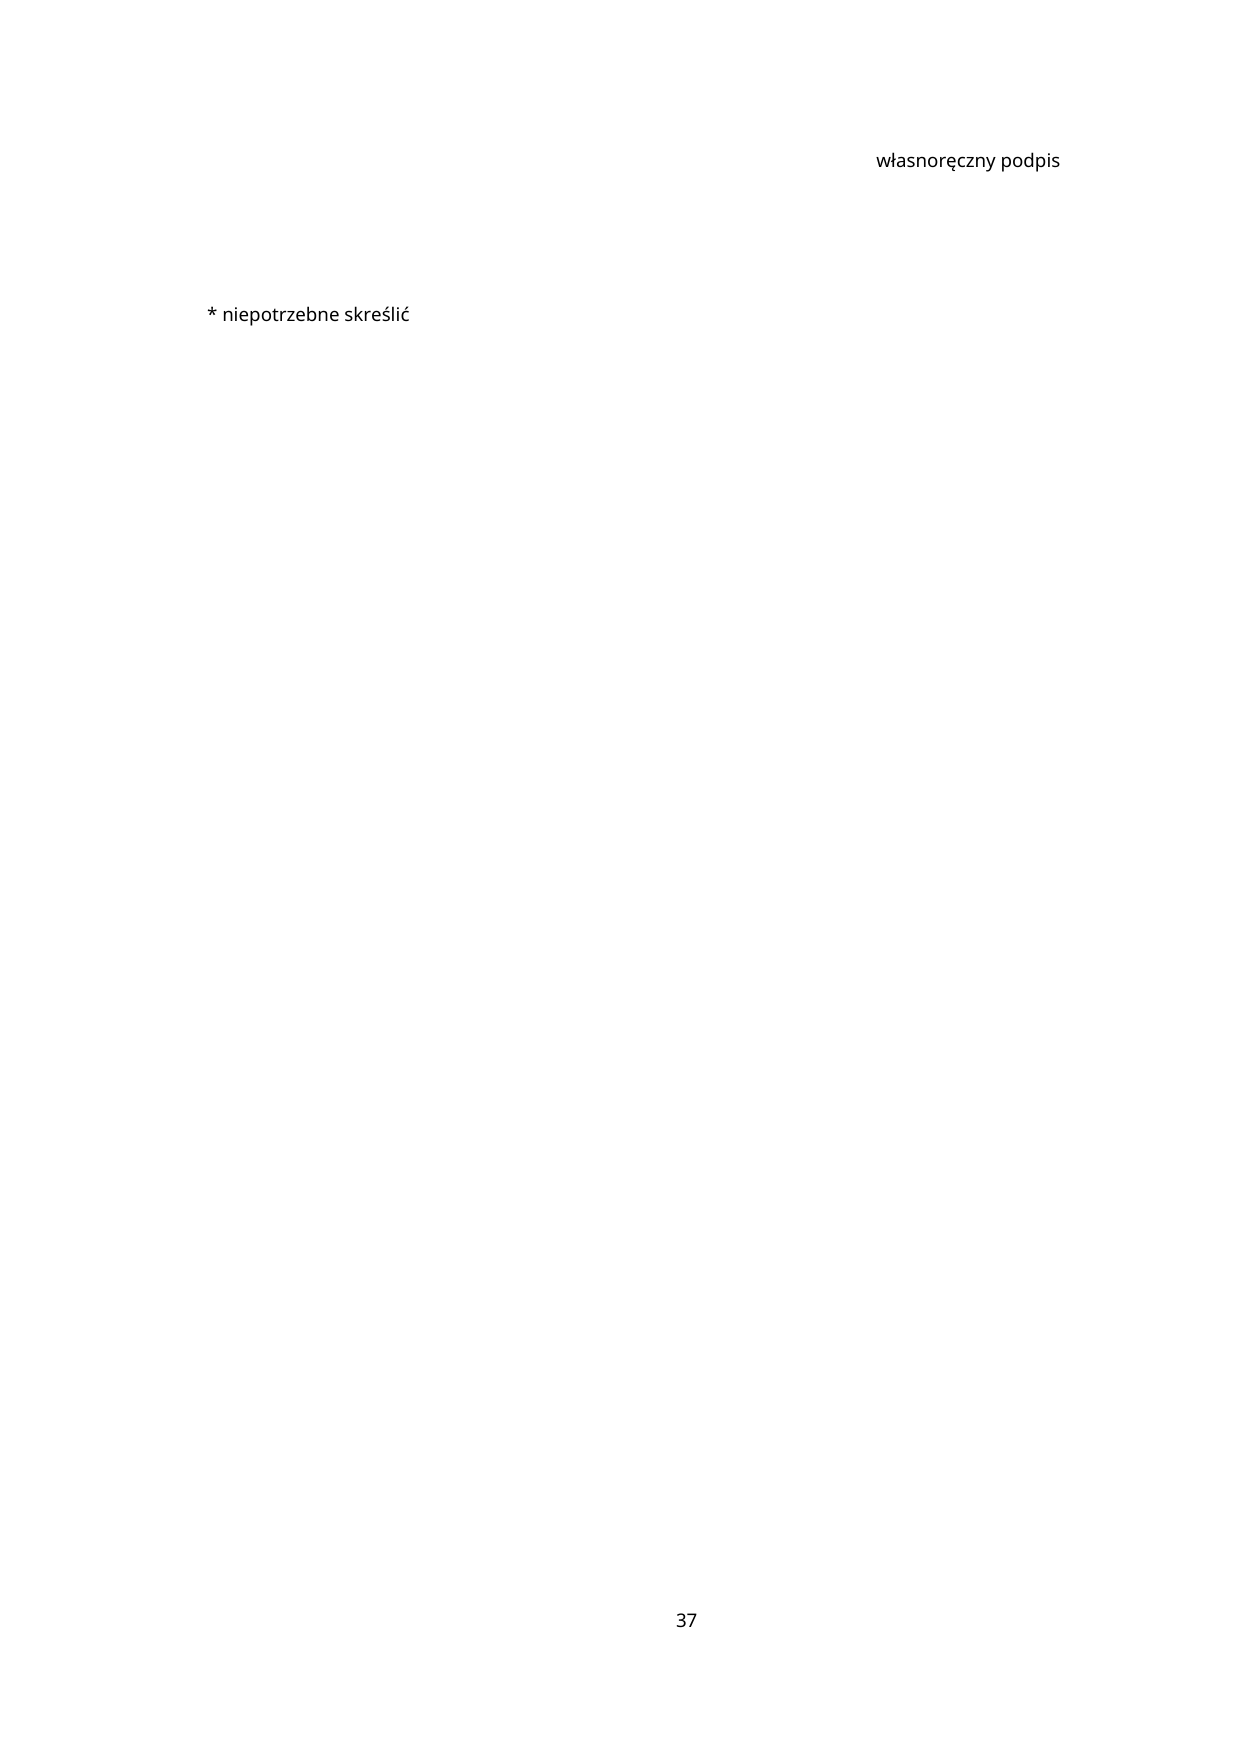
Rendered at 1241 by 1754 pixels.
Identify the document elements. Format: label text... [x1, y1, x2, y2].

text * niepotrzebne skreślić [207, 301, 1092, 326]
text własnoręczny podpis [207, 148, 1092, 173]
